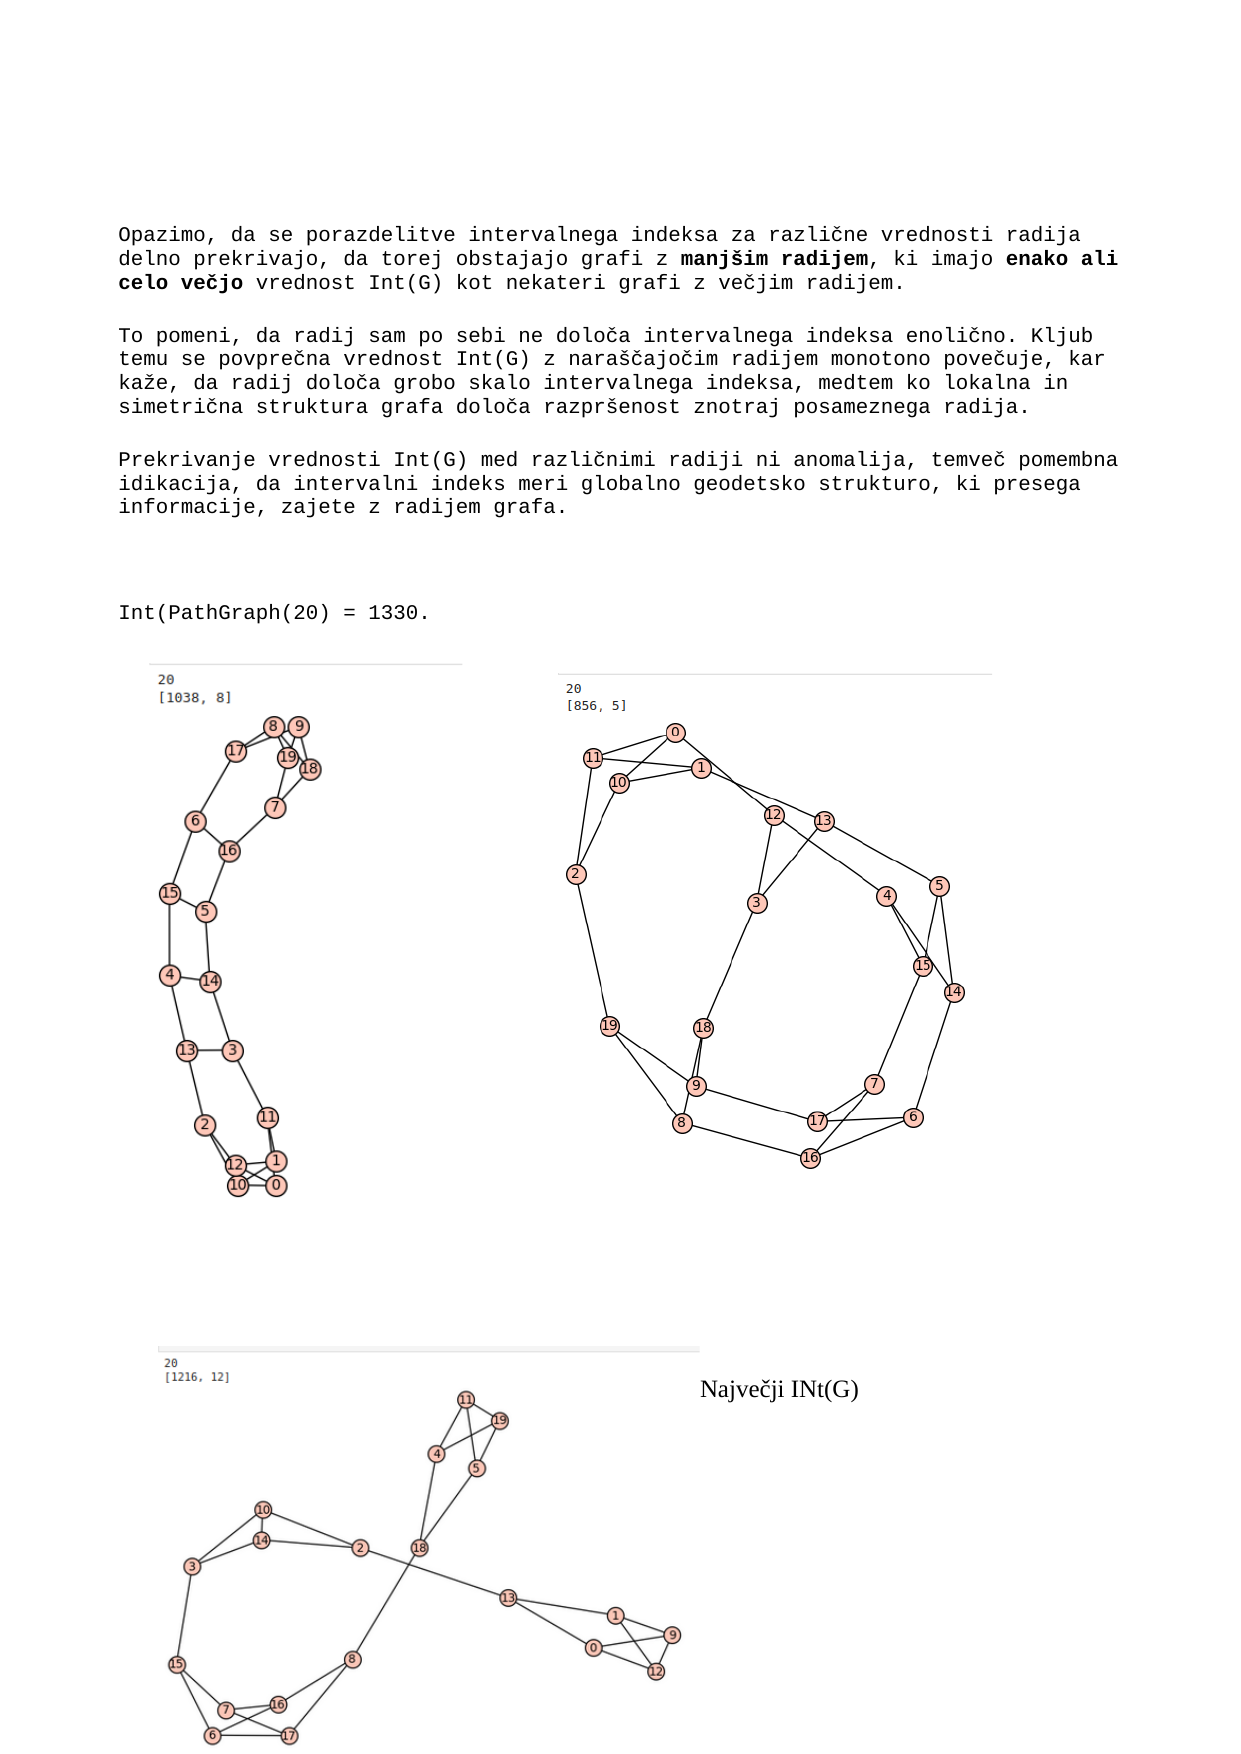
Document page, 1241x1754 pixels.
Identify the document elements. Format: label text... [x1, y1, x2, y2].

text To pomeni, da radij sam po sebi ne določa intervalnega indeksa enolično. Kljub temu se povprečna vrednost Int(G) z naraščajočim radijem monotono povečuje, kar kaže, da radij določa grobo skalo intervalnega indeksa, medtem ko lokalna in simetrična struktura grafa določa razpršenost znotraj posameznega radija. [118, 325, 1122, 419]
text Prekrivanje vrednosti Int(G) med različnimi radiji ni anomalija, temveč pomembna idikacija, da intervalni indeks meri globalno geodetsko strukturo, ki presega informacije, zajete z radijem grafa. [118, 449, 1122, 520]
text Največji INt(G) [700, 1374, 1122, 1403]
picture [536, 673, 993, 1174]
picture [118, 1346, 700, 1754]
text Opazimo, da se porazdelitve intervalnega indeksa za različne vrednosti radija delno prekrivajo, da torej obstajajo grafi z manjšim radijem, ki imajo enako ali celo večjo vrednost Int(G) kot nekateri grafi z večjim radijem. [118, 224, 1122, 295]
picture [126, 663, 463, 1212]
text Int(PathGraph(20) = 1330. [118, 602, 1122, 626]
